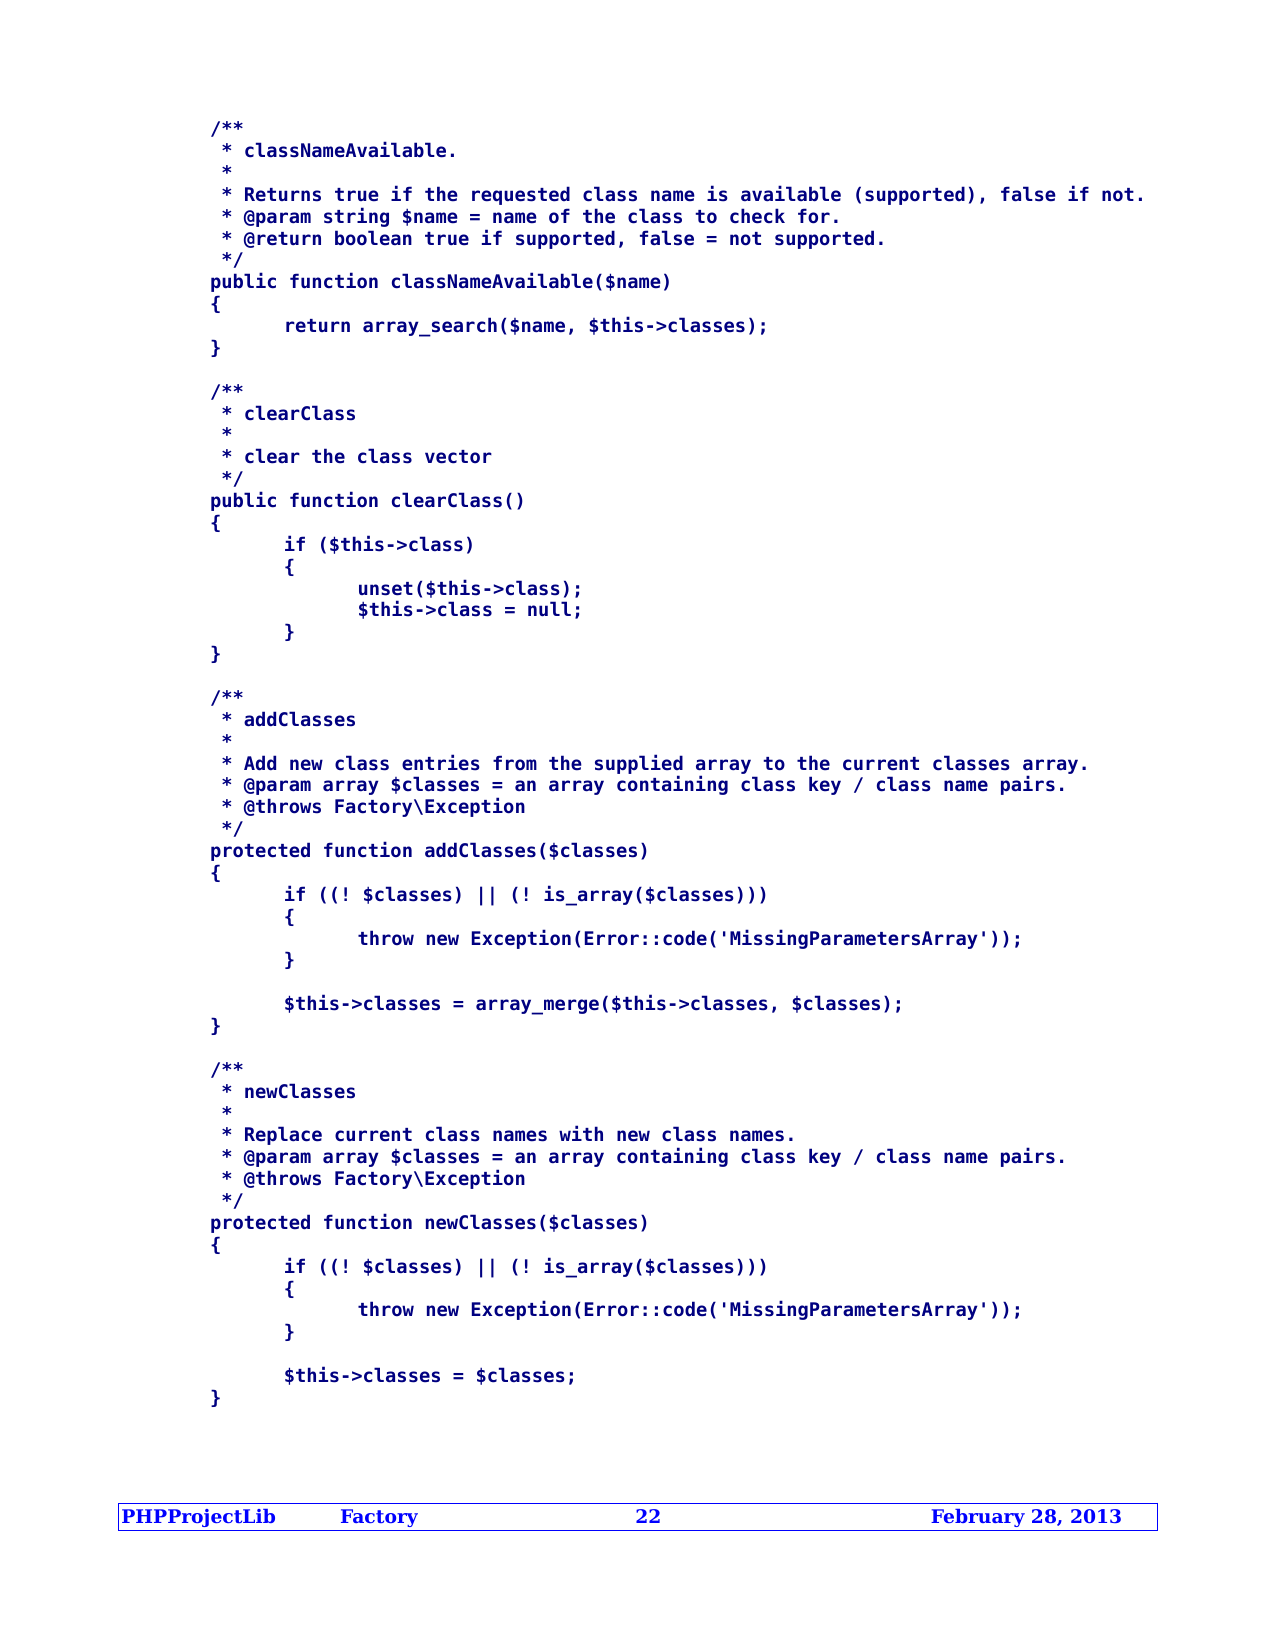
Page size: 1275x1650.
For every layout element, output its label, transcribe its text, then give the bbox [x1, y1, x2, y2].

list * @throws Factory\Exception [136, 796, 1157, 818]
list /** [136, 1059, 1157, 1081]
list protected function newClasses($classes) [136, 1212, 1157, 1234]
list if ((! $classes) || (! is_array($classes))) [136, 1256, 1157, 1277]
list /** [136, 687, 1157, 709]
list } [136, 1015, 1157, 1037]
list if ($this->class) [136, 534, 1157, 556]
list } [136, 1387, 1157, 1409]
list unset($this->class); [136, 577, 1157, 599]
list { [136, 293, 1157, 315]
list } [136, 643, 1157, 665]
list * @throws Factory\Exception [136, 1168, 1157, 1190]
list */ [136, 818, 1157, 840]
list * clear the class vector [136, 446, 1157, 468]
list */ [136, 249, 1157, 271]
list * [136, 1102, 1157, 1124]
list $this->classes = array_merge($this->classes, $classes); [136, 993, 1157, 1015]
list * @param array $classes = an array containing class key / class name pairs. [136, 1146, 1157, 1168]
list * Add new class entries from the supplied array to the current classes array. [136, 752, 1157, 774]
list * Returns true if the requested class name is available (supported), false if not. [136, 184, 1157, 206]
list public function clearClass() [136, 490, 1157, 512]
list * @return boolean true if supported, false = not supported. [136, 227, 1157, 249]
list * clearClass [136, 402, 1157, 424]
list public function classNameAvailable($name) [136, 271, 1157, 293]
list { [136, 512, 1157, 534]
list * [136, 162, 1157, 184]
list { [136, 1277, 1157, 1299]
list /** [136, 118, 1157, 140]
list protected function addClasses($classes) [136, 840, 1157, 862]
list * newClasses [136, 1081, 1157, 1102]
list * [136, 731, 1157, 752]
list if ((! $classes) || (! is_array($classes))) [136, 884, 1157, 906]
list * @param array $classes = an array containing class key / class name pairs. [136, 774, 1157, 796]
list $this->class = null; [136, 599, 1157, 621]
list * classNameAvailable. [136, 140, 1157, 162]
list { [136, 862, 1157, 884]
list { [136, 906, 1157, 927]
list throw new Exception(Error::code('MissingParametersArray')); [136, 1299, 1157, 1321]
list return array_search($name, $this->classes); [136, 315, 1157, 337]
list * addClasses [136, 709, 1157, 731]
list { [136, 556, 1157, 577]
list } [136, 1321, 1157, 1343]
list throw new Exception(Error::code('MissingParametersArray')); [136, 927, 1157, 949]
list */ [136, 468, 1157, 490]
list { [136, 1234, 1157, 1256]
list * @param string $name = name of the class to check for. [136, 206, 1157, 227]
list $this->classes = $classes; [136, 1365, 1157, 1387]
list } [136, 621, 1157, 643]
list * [136, 424, 1157, 446]
list */ [136, 1190, 1157, 1212]
list * Replace current class names with new class names. [136, 1124, 1157, 1146]
list } [136, 337, 1157, 359]
list /** [136, 381, 1157, 402]
list } [136, 949, 1157, 971]
